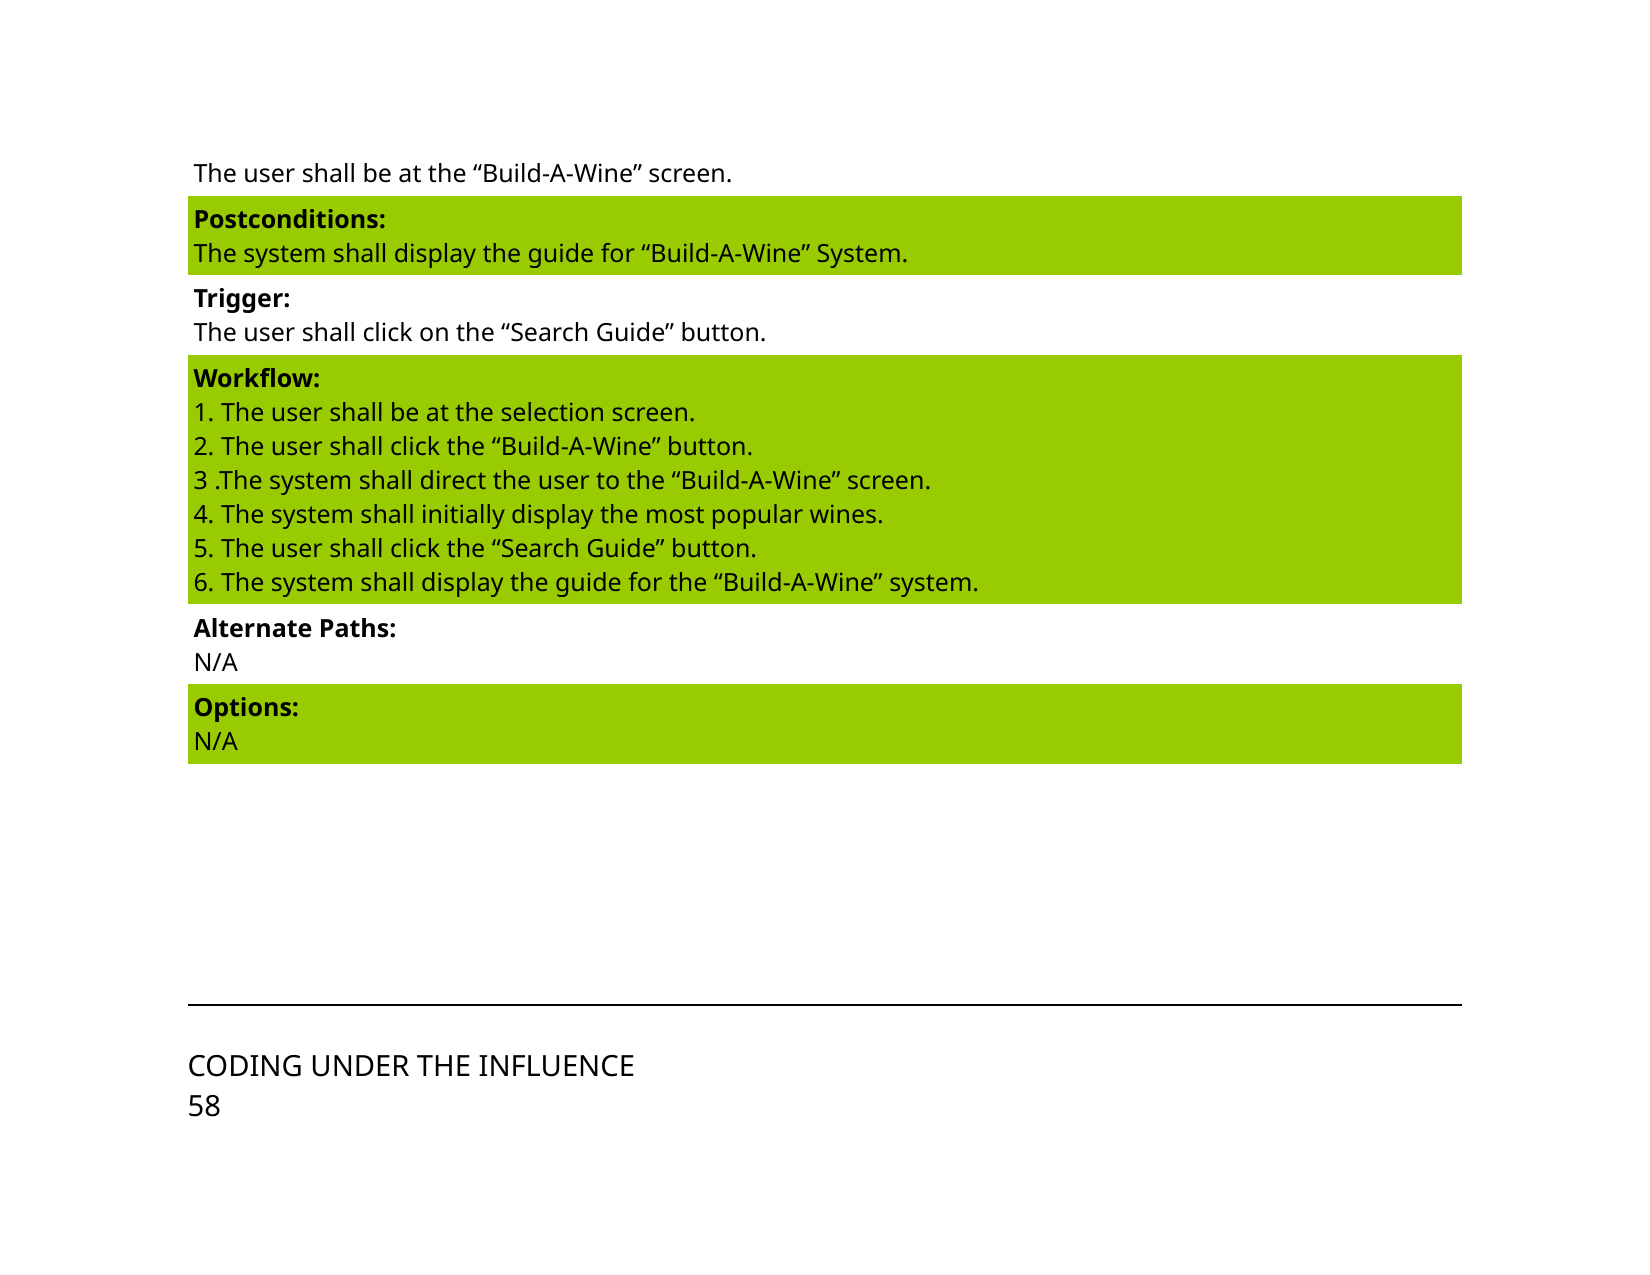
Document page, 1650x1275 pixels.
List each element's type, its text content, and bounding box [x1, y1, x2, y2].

table_cell Workflow: 1. The user shall be at the selection screen. 2. The user shall click the “Build-A-Wine” button. 3 .The system shall direct the user to the “Build-A-Wine” screen. 4. The system shall initially display the most popular wines. 5. The user shall click the “Search Guide” button. 6. The system shall display the guide for the “Build-A-Wine” system. [188, 355, 1462, 604]
table_cell The user shall be at the “Build-A-Wine” screen. [188, 150, 1462, 196]
table_cell Alternate Paths: N/A [188, 605, 1462, 684]
table_cell Trigger: The user shall click on the “Search Guide” button. [188, 275, 1462, 355]
table_cell Postconditions: The system shall display the guide for “Build-A-Wine” System. [188, 196, 1462, 275]
table_cell Options: N/A [188, 684, 1462, 764]
